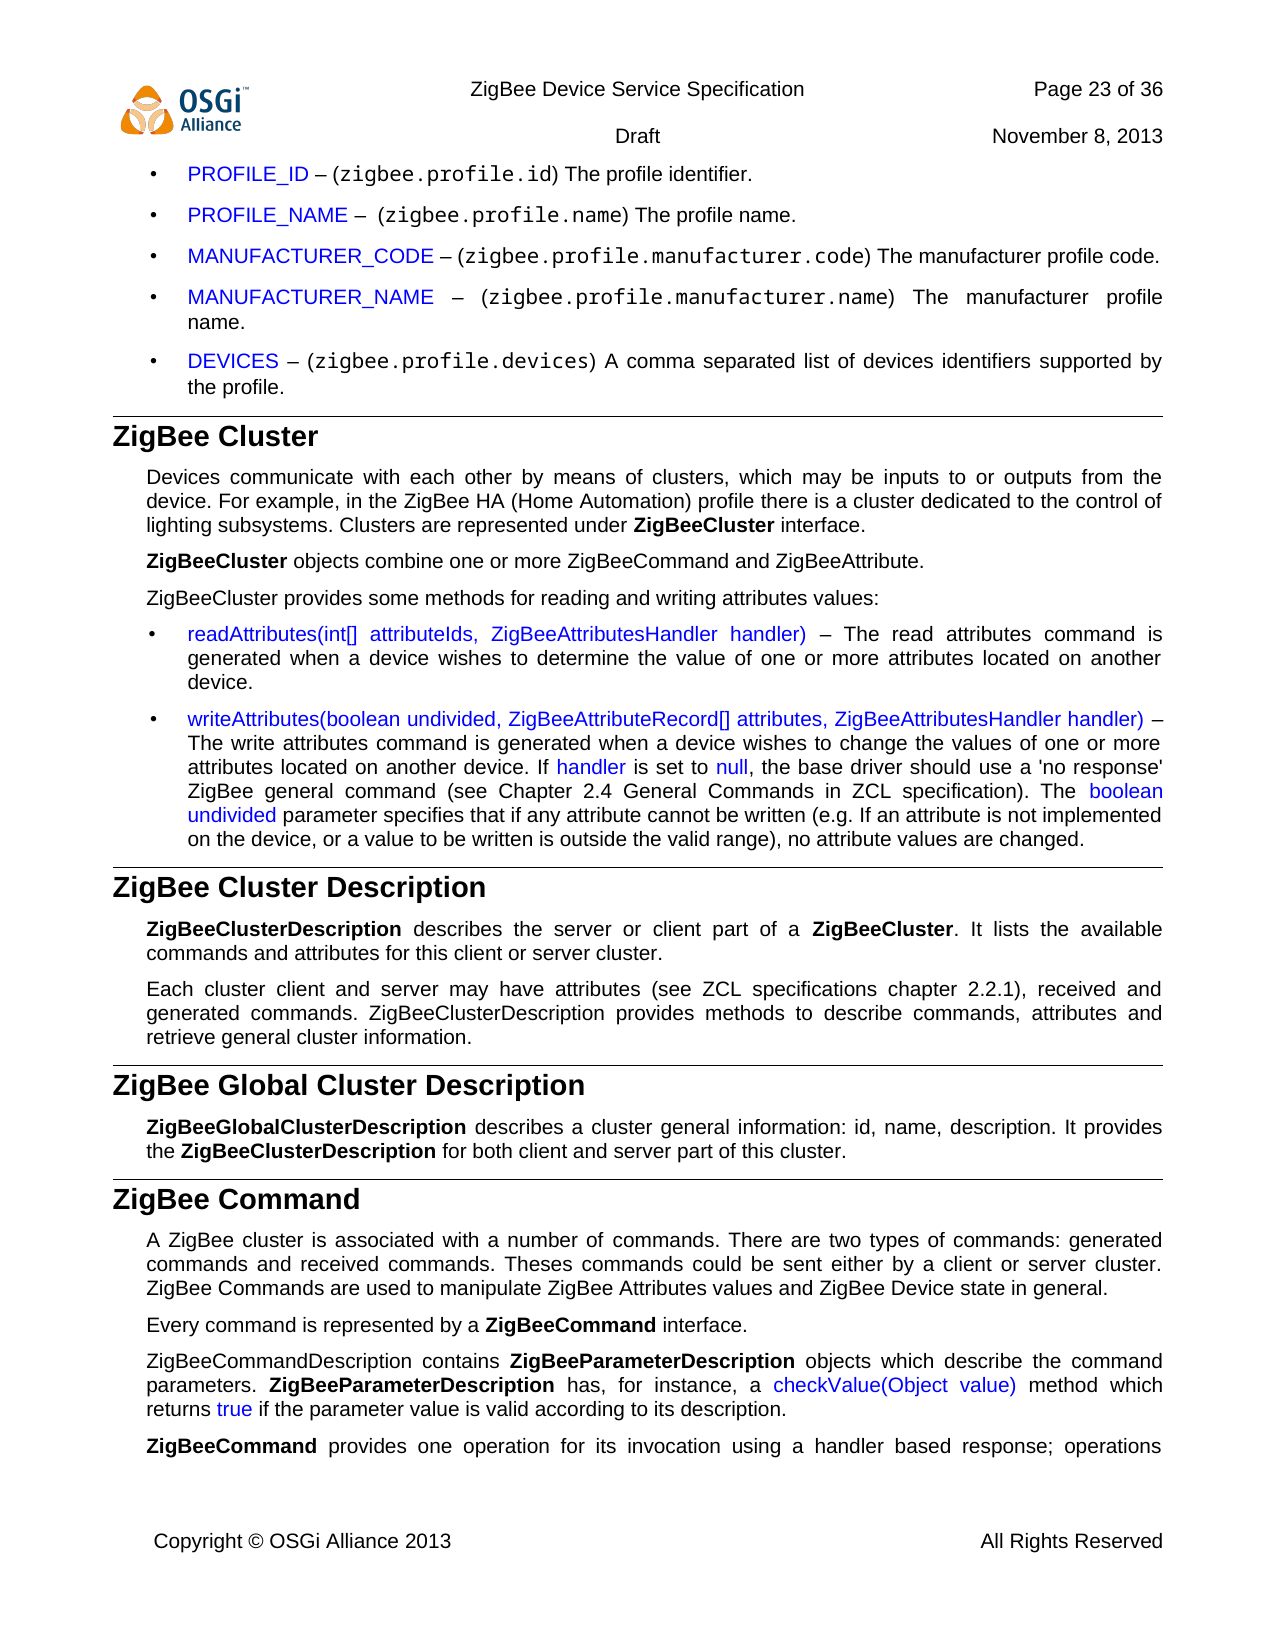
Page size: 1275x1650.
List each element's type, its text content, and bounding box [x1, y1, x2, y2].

list PROFILE_NAME – (zigbee.profile.name) The profile name. [150, 200, 1163, 228]
list MANUFACTURER_CODE – (zigbee.profile.manufacturer.code) The manufacturer profile code. [150, 241, 1163, 269]
subtitle ZigBee Cluster Description [112, 868, 1163, 904]
text A ZigBee cluster is associated with a number of commands. There are two types of commands: generated commands and received commands. Theses commands could be sent either by a client or server cluster. ZigBee Commands are used to manipulate ZigBee Attributes values and ZigBee Device state in general. [146, 1228, 1163, 1300]
text ZigBeeCluster objects combine one or more ZigBeeCommand and ZigBeeAttribute. [146, 549, 1163, 573]
picture [113, 78, 257, 142]
list DEVICES – (zigbee.profile.devices) A comma separated list of devices identifiers supported by the profile. [150, 347, 1163, 399]
text ZigBeeGlobalClusterDescription describes a cluster general information: id, name, description. It provides the ZigBeeClusterDescription for both client and server part of this cluster. [146, 1114, 1163, 1162]
text ZigBeeClusterDescription describes the server or client part of a ZigBeeCluster. It lists the available commands and attributes for this client or server cluster. [146, 916, 1163, 964]
text ZigBeeCluster provides some methods for reading and writing attributes values: [146, 586, 1163, 610]
subtitle ZigBee Global Cluster Description [112, 1066, 1163, 1102]
text ZigBeeCommand provides one operation for its invocation using a handler based response; operations [146, 1433, 1163, 1457]
text Devices communicate with each other by means of clusters, which may be inputs to or outputs from the device. For example, in the ZigBee HA (Home Automation) profile there is a cluster dedicated to the control of lighting subsystems. Clusters are represented under ZigBeeCluster interface. [146, 465, 1163, 537]
list writeAttributes(boolean undivided, ZigBeeAttributeRecord[] attributes, ZigBeeAttributesHandler handler) – The write attributes command is generated when a device wishes to change the values of one or more attributes located on another device. If handler is set to null, the base driver should use a 'no response' ZigBee general command (see Chapter 2.4 General Commands in ZCL specification). The boolean undivided parameter specifies that if any attribute cannot be written (e.g. If an attribute is not implemented on the device, or a value to be written is outside the valid range), no attribute values are changed. [150, 707, 1163, 851]
subtitle ZigBee Command [112, 1180, 1163, 1216]
text Each cluster client and server may have attributes (see ZCL specifications chapter 2.2.1), received and generated commands. ZigBeeClusterDescription provides methods to describe commands, attributes and retrieve general cluster information. [146, 977, 1163, 1049]
list PROFILE_ID – (zigbee.profile.id) The profile identifier. [150, 159, 1163, 187]
text ZigBeeCommandDescription contains ZigBeeParameterDescription objects which describe the command parameters. ZigBeeParameterDescription has, for instance, a checkValue(Object value) method which returns true if the parameter value is valid according to its description. [146, 1349, 1163, 1421]
text Every command is represented by a ZigBeeCommand interface. [146, 1313, 1163, 1337]
list MANUFACTURER_NAME – (zigbee.profile.manufacturer.name) The manufacturer profile name. [150, 282, 1163, 334]
list readAttributes(int[] attributeIds, ZigBeeAttributesHandler handler) – The read attributes command is generated when a device wishes to determine the value of one or more attributes located on another device. [148, 622, 1163, 694]
subtitle ZigBee Cluster [112, 417, 1163, 452]
